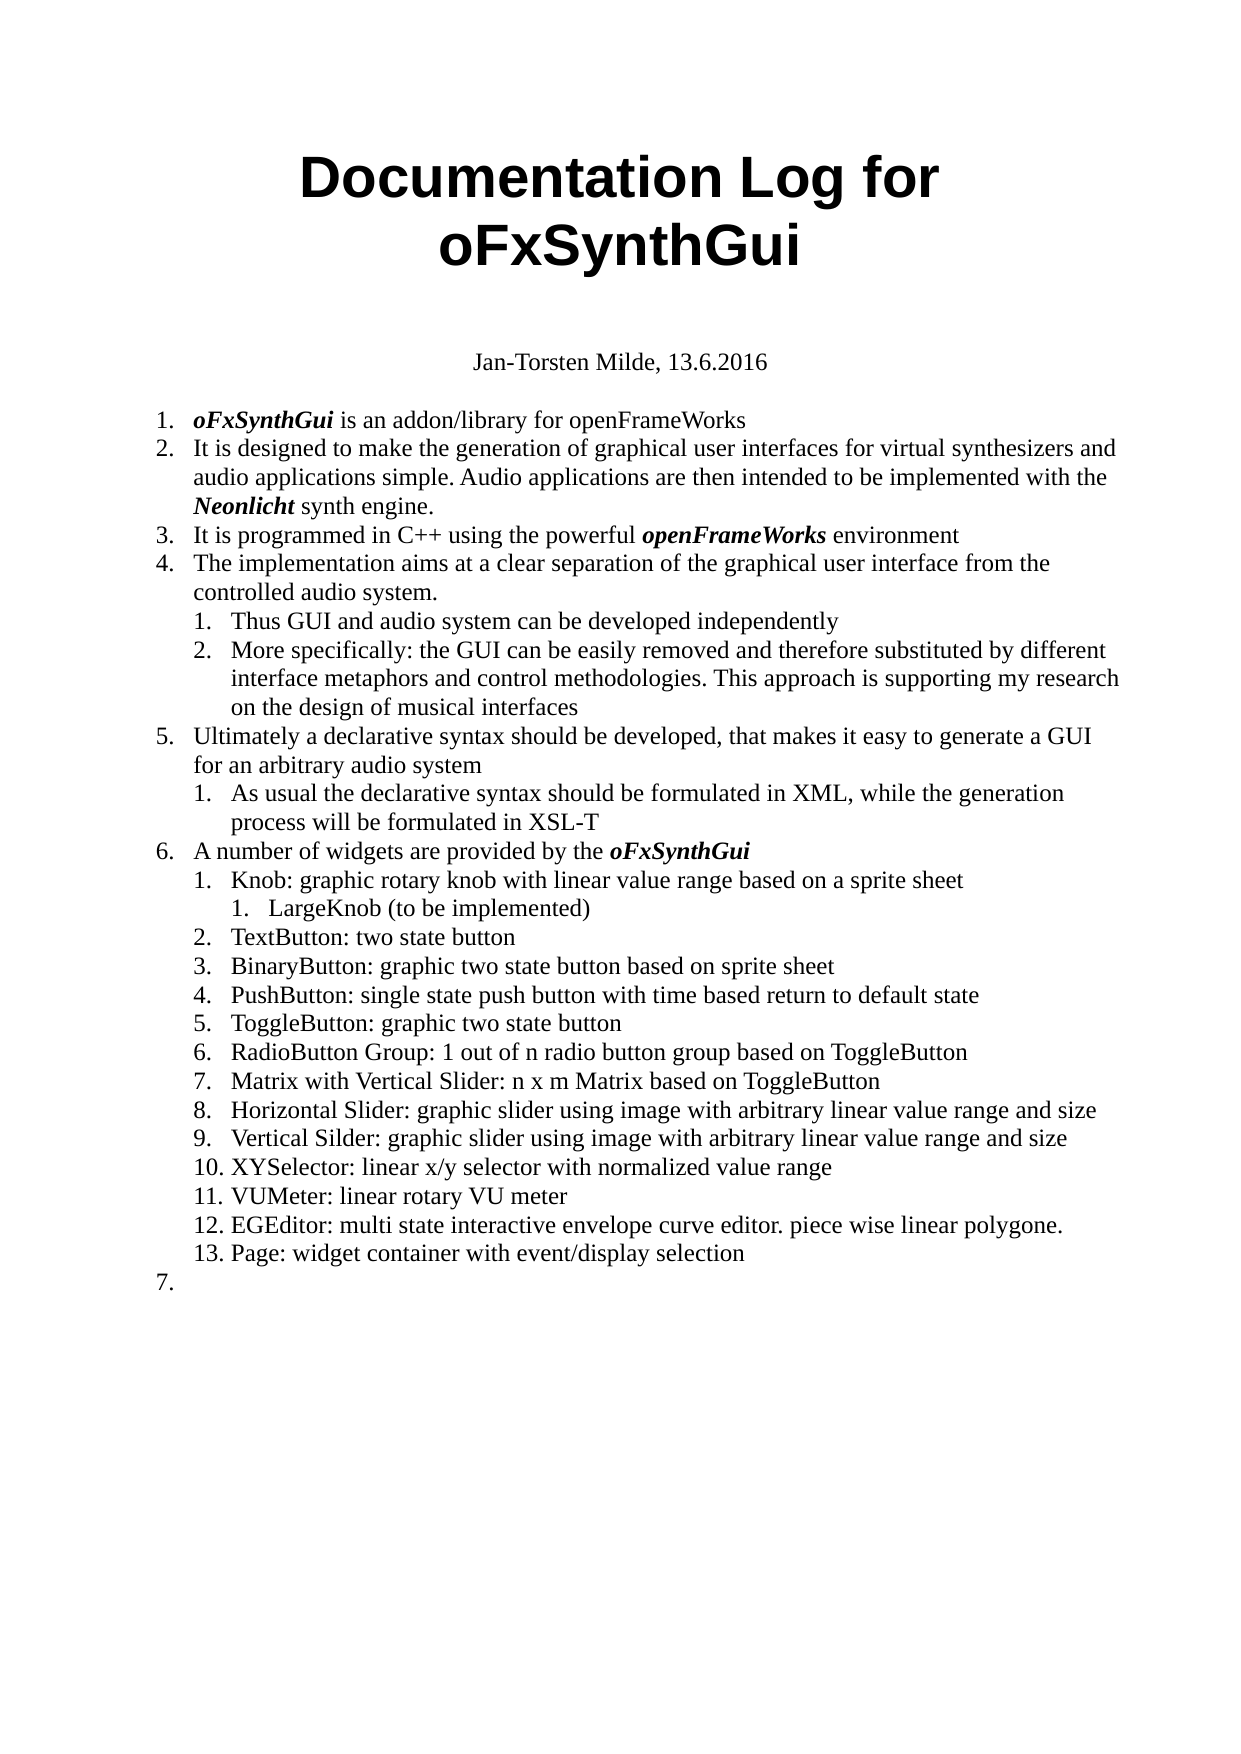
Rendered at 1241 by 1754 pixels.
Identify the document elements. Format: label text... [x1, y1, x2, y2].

list Knob: graphic rotary knob with linear value range based on a sprite sheet [193, 865, 1122, 893]
list LargeKnob (to be implemented) [231, 893, 1122, 922]
text Jan-Torsten Milde, 13.6.2016 [118, 347, 1122, 376]
list ToggleButton: graphic two state button [193, 1008, 1122, 1037]
list The implementation aims at a clear separation of the graphical user interface from the controlled audio system. [156, 548, 1122, 606]
list Vertical Silder: graphic slider using image with arbitrary linear value range and size [193, 1123, 1122, 1152]
list Matrix with Vertical Slider: n x m Matrix based on ToggleButton [193, 1066, 1122, 1095]
list Horizontal Slider: graphic slider using image with arbitrary linear value range and size [193, 1095, 1122, 1123]
list PushButton: single state push button with time based return to default state [193, 980, 1122, 1008]
list BinaryButton: graphic two state button based on sprite sheet [193, 951, 1122, 980]
list Ultimately a declarative syntax should be developed, that makes it easy to generate a GUI for an arbitrary audio system [156, 721, 1122, 778]
list More specifically: the GUI can be easily removed and therefore substituted by different interface metaphors and control methodologies. This approach is supporting my research on the design of musical interfaces [193, 635, 1122, 721]
list VUMeter: linear rotary VU meter [193, 1181, 1122, 1210]
list A number of widgets are provided by the oFxSynthGui [156, 836, 1122, 865]
list Page: widget container with event/display selection [193, 1238, 1122, 1267]
list It is programmed in C++ using the powerful openFrameWorks environment [156, 520, 1122, 548]
list RadioButton Group: 1 out of n radio button group based on ToggleButton [193, 1037, 1122, 1066]
list oFxSynthGui is an addon/library for openFrameWorks [156, 405, 1122, 433]
list Thus GUI and audio system can be developed independently [193, 606, 1122, 635]
list As usual the declarative syntax should be formulated in XML, while the generation process will be formulated in XSL-T [193, 778, 1122, 836]
title Documentation Log for oFxSynthGui [118, 143, 1122, 277]
list EGEditor: multi state interactive envelope curve editor. piece wise linear polygone. [193, 1210, 1122, 1238]
list It is designed to make the generation of graphical user interfaces for virtual synthesizers and audio applications simple. Audio applications are then intended to be implemented with the Neonlicht synth engine. [156, 433, 1122, 520]
list TextButton: two state button [193, 922, 1122, 951]
list XYSelector: linear x/y selector with normalized value range [193, 1152, 1122, 1181]
